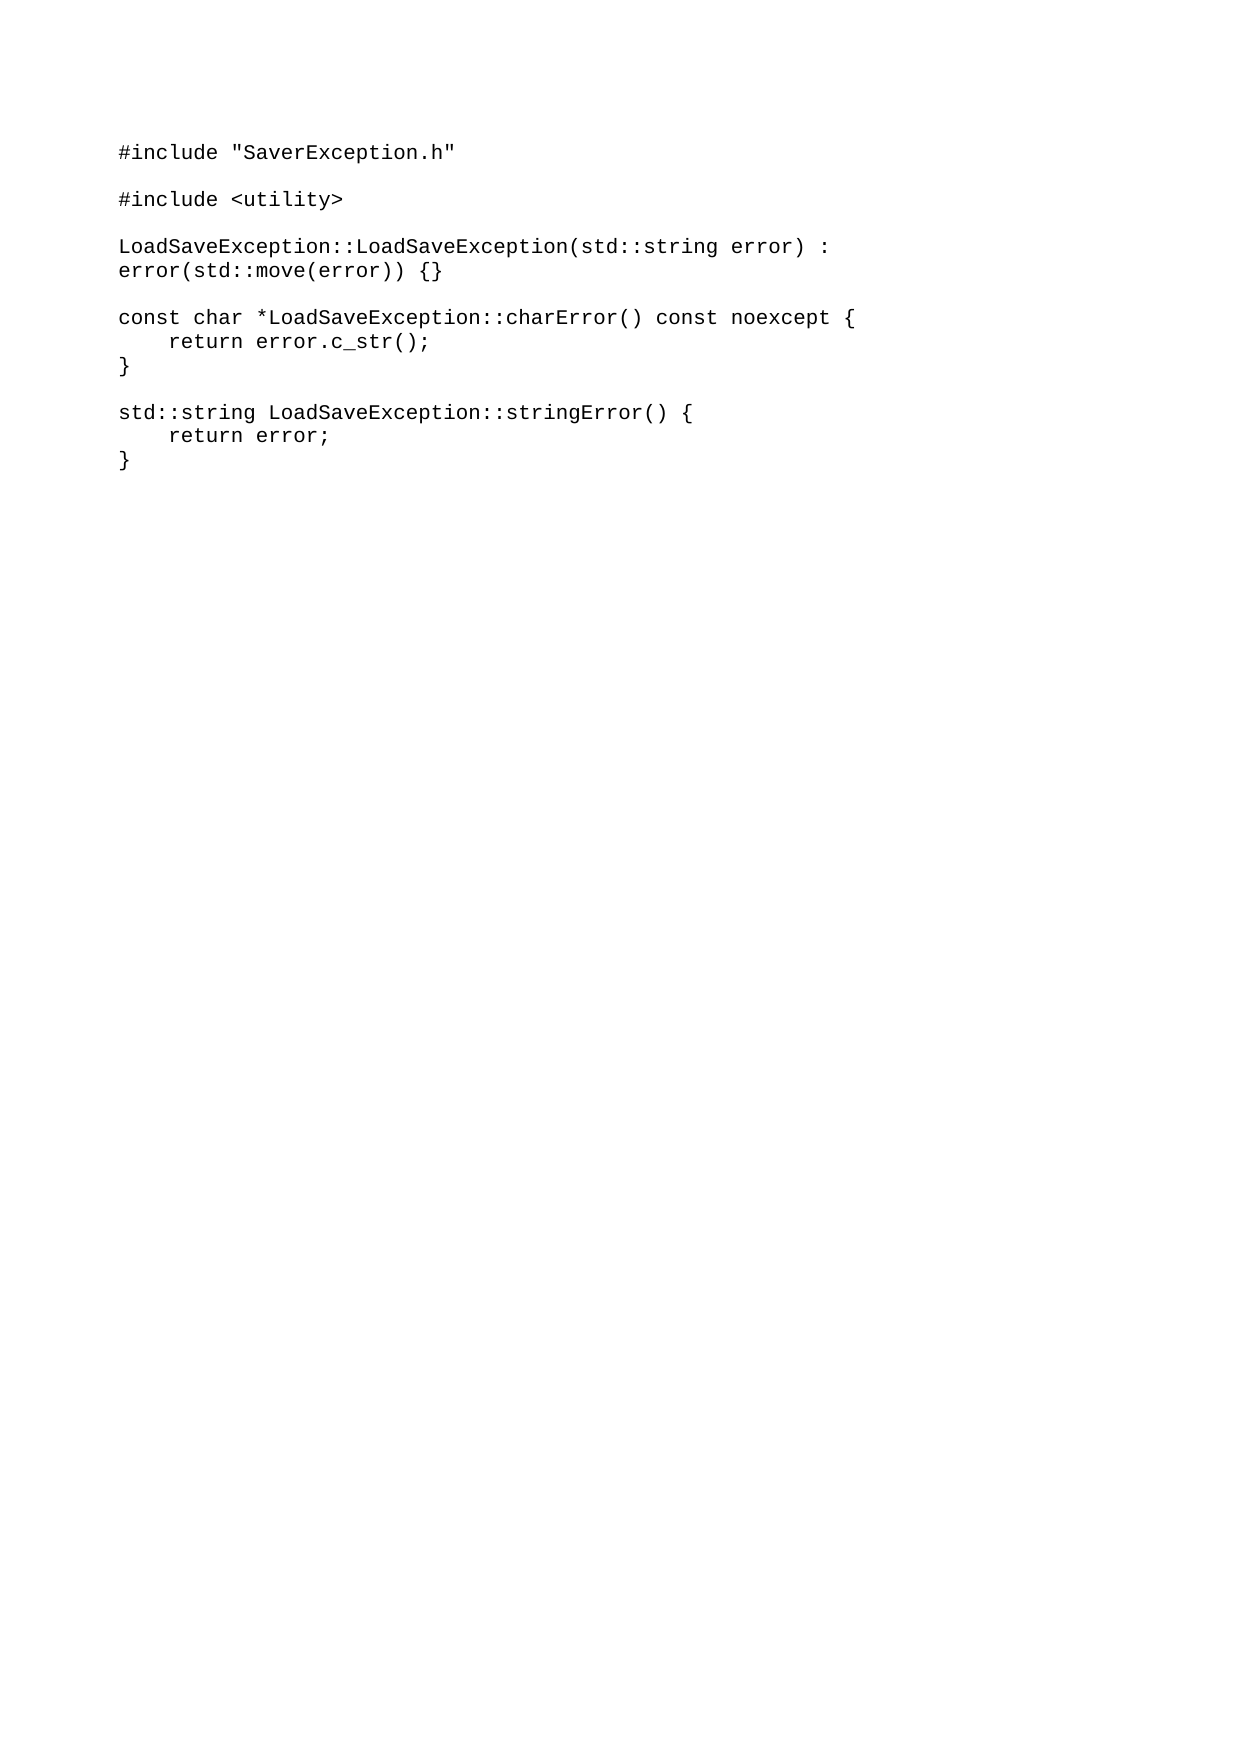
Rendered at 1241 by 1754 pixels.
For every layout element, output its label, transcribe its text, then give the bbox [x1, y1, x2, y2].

text std::string LoadSaveException::stringError() { [118, 402, 1122, 426]
text return error.c_str(); [118, 331, 1122, 354]
text return error; [118, 426, 1122, 449]
text #include "SaverException.h" [118, 142, 1122, 165]
text #include <utility> [118, 189, 1122, 213]
text LoadSaveException::LoadSaveException(std::string error) : error(std::move(error)) {} [118, 236, 1122, 284]
text const char *LoadSaveException::charError() const noexcept { [118, 307, 1122, 331]
text } [118, 354, 1122, 378]
text } [118, 449, 1122, 473]
